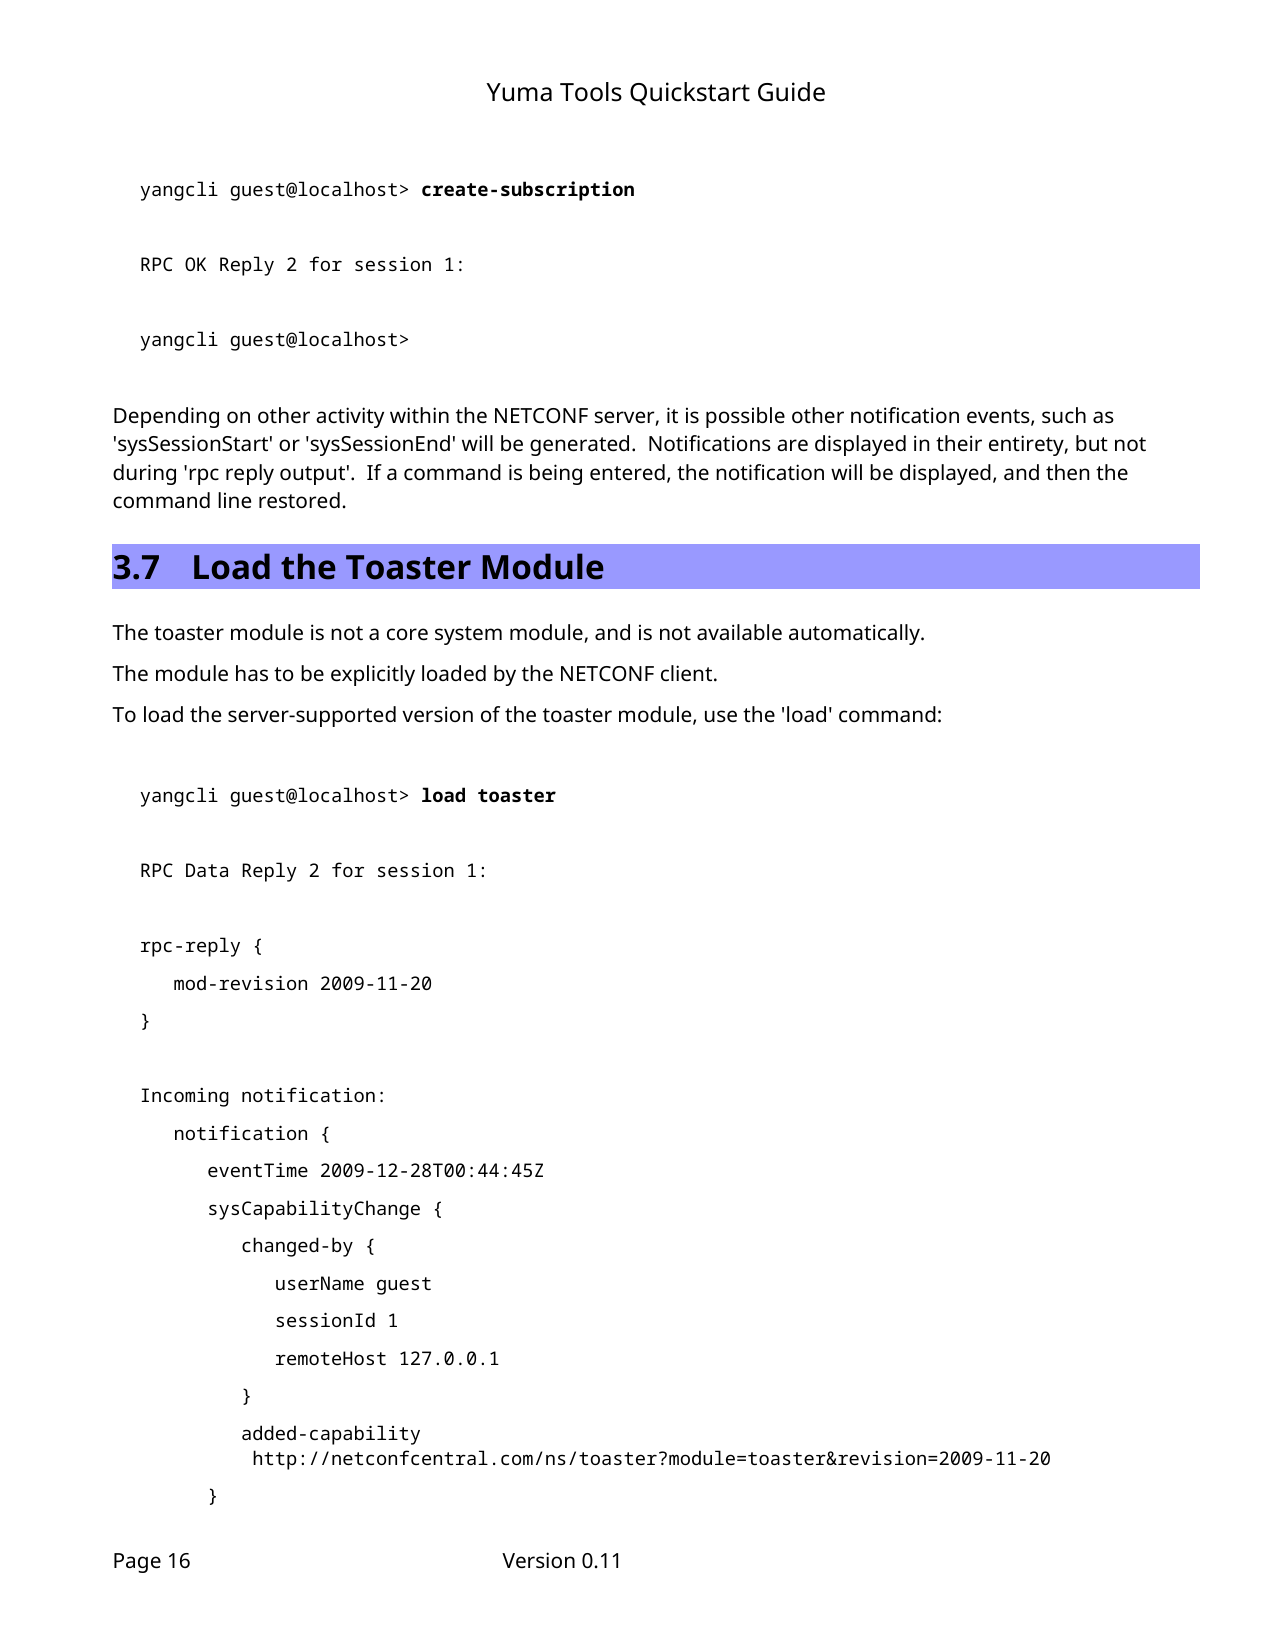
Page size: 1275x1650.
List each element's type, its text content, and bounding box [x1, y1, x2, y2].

text } [139, 1483, 1200, 1508]
text } [139, 1382, 1200, 1408]
text yangcli guest@localhost> load toaster [139, 782, 1200, 808]
text remoteHost 127.0.0.1 [139, 1345, 1200, 1370]
text mod-revision 2009-11-20 [139, 970, 1200, 995]
text eventTime 2009-12-28T00:44:45Z [139, 1157, 1200, 1183]
text The module has to be explicitly loaded by the NETCONF client. [112, 659, 1200, 688]
text The toaster module is not a core system module, and is not available automatically. [112, 618, 1200, 647]
text rpc-reply { [139, 932, 1200, 958]
text Depending on other activity within the NETCONF server, it is possible other notification events, such as 'sysSessionStart' or 'sysSessionEnd' will be generated. Notifications are displayed in their entirety, but not during 'rpc reply output'. If a command is being entered, the notification will be displayed, and then the command line restored. [112, 401, 1200, 515]
text RPC OK Reply 2 for session 1: [139, 251, 1200, 277]
text notification { [139, 1120, 1200, 1145]
text Incoming notification: [139, 1082, 1200, 1108]
text changed-by { [139, 1232, 1200, 1258]
text To load the server-supported version of the toaster module, use the 'load' command: [112, 700, 1200, 729]
text yangcli guest@localhost> create-subscription [139, 176, 1200, 202]
text added-capability http://netconfcentral.com/ns/toaster?module=toaster&revision=2009-11-20 [139, 1420, 1200, 1471]
text } [139, 1007, 1200, 1033]
text userName guest [139, 1270, 1200, 1295]
text sessionId 1 [139, 1307, 1200, 1333]
text sysCapabilityChange { [139, 1195, 1200, 1220]
text RPC Data Reply 2 for session 1: [139, 857, 1200, 883]
text yangcli guest@localhost> [139, 326, 1200, 352]
subtitle Load the Toaster Module [112, 544, 1200, 589]
